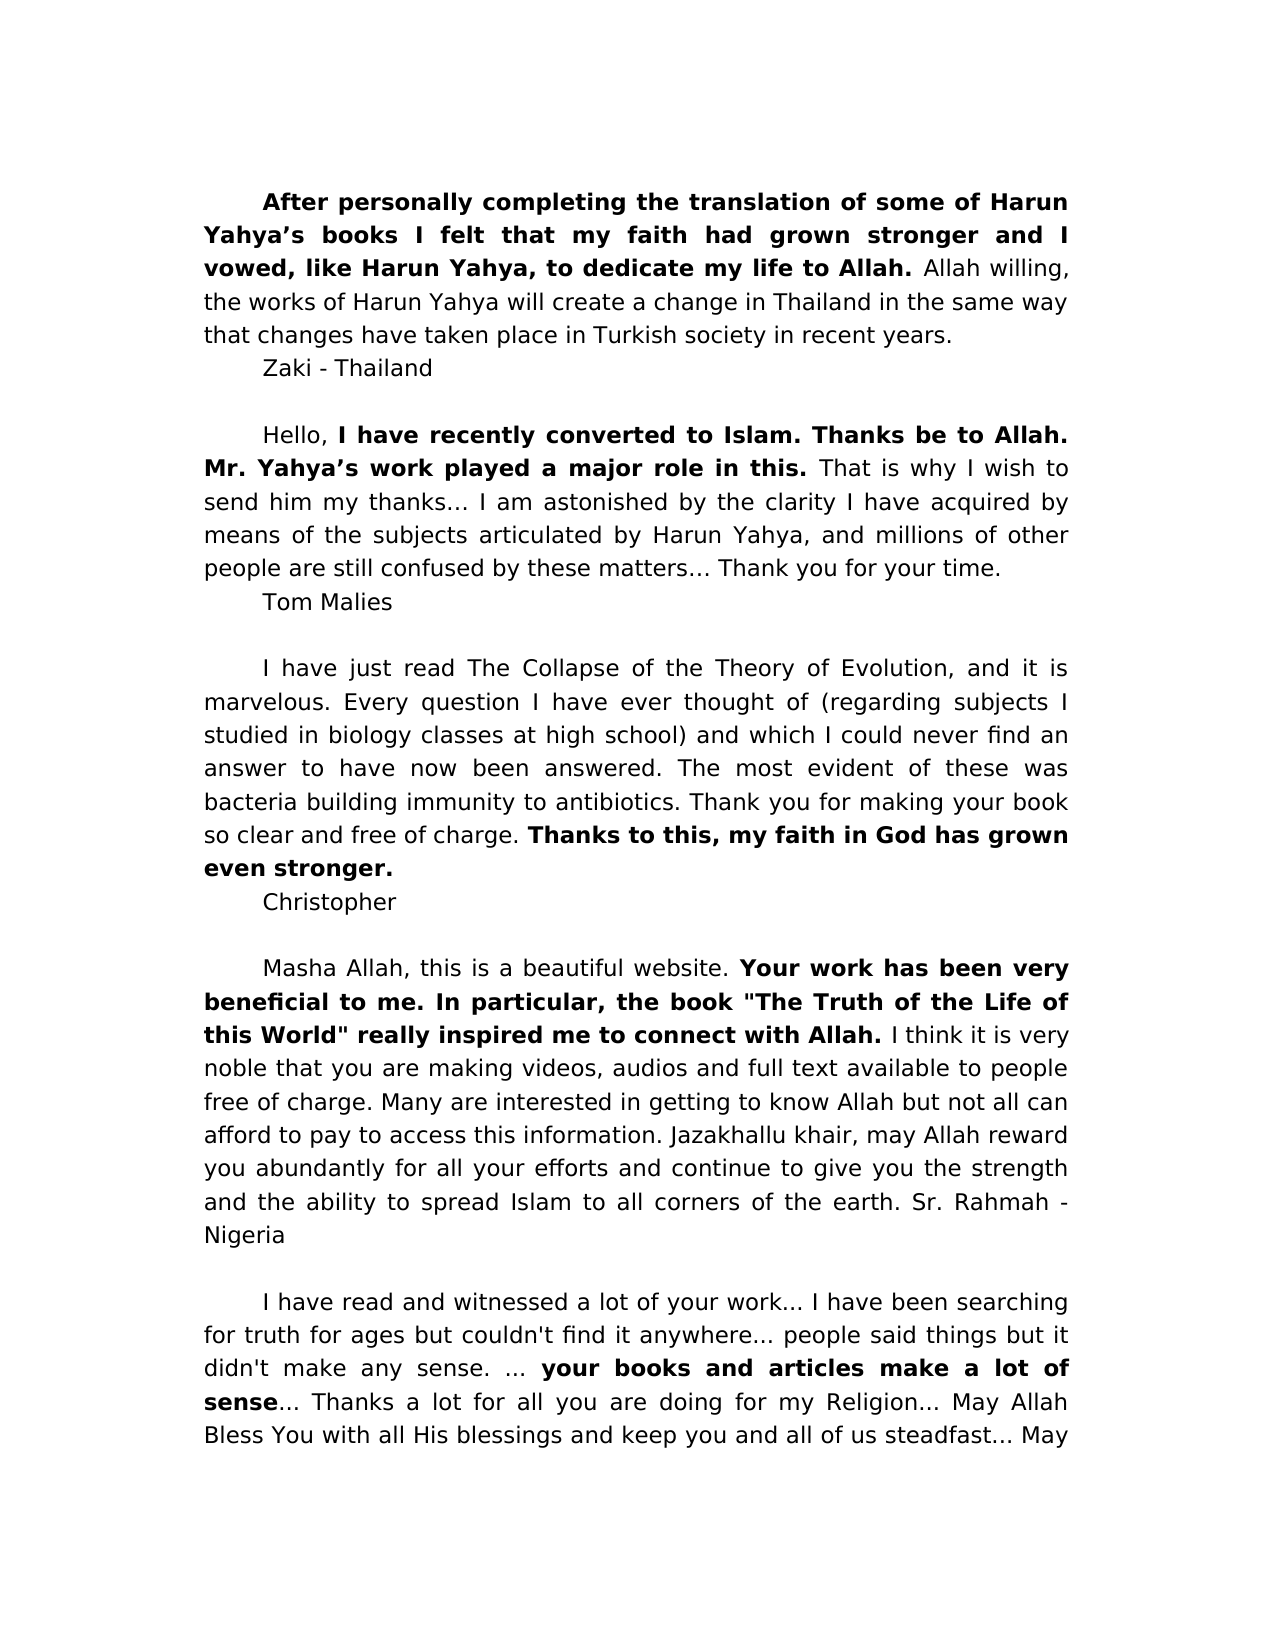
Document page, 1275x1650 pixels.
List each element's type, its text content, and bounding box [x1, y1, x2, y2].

text After personally completing the translation of some of Harun Yahya’s books I felt that my faith had grown stronger and I vowed, like Harun Yahya, to dedicate my life to Allah. Allah willing, the works of Harun Yahya will create a change in Thailand in the same way that changes have taken place in Turkish society in recent years. [203, 183, 1070, 350]
text Tom Malies [203, 583, 1070, 617]
text I have read and witnessed a lot of your work... I have been searching for truth for ages but couldn't find it anywhere... people said things but it didn't make any sense. ... your books and articles make a lot of sense... Thanks a lot for all you are doing for my Religion... May Allah Bless You with all His blessings and keep you and all of us steadfast... May [203, 1283, 1070, 1450]
text Zaki - Thailand [203, 350, 1070, 383]
text Christopher [203, 883, 1070, 917]
text Masha Allah, this is a beautiful website. Your work has been very beneficial to me. In particular, the book "The Truth of the Life of this World" really inspired me to connect with Allah. I think it is very noble that you are making videos, audios and full text available to people free of charge. Many are interested in getting to know Allah but not all can afford to pay to access this information. Jazakhallu khair, may Allah reward you abundantly for all your efforts and continue to give you the strength and the ability to spread Islam to all corners of the earth. Sr. Rahmah - Nigeria [203, 950, 1070, 1250]
text Hello, I have recently converted to Islam. Thanks be to Allah. Mr. Yahya’s work played a major role in this. That is why I wish to send him my thanks… I am astonished by the clarity I have acquired by means of the subjects articulated by Harun Yahya, and millions of other people are still confused by these matters… Thank you for your time. [203, 417, 1070, 583]
text I have just read The Collapse of the Theory of Evolution, and it is marvelous. Every question I have ever thought of (regarding subjects I studied in biology classes at high school) and which I could never find an answer to have now been answered. The most evident of these was bacteria building immunity to antibiotics. Thank you for making your book so clear and free of charge. Thanks to this, my faith in God has grown even stronger. [203, 650, 1070, 883]
